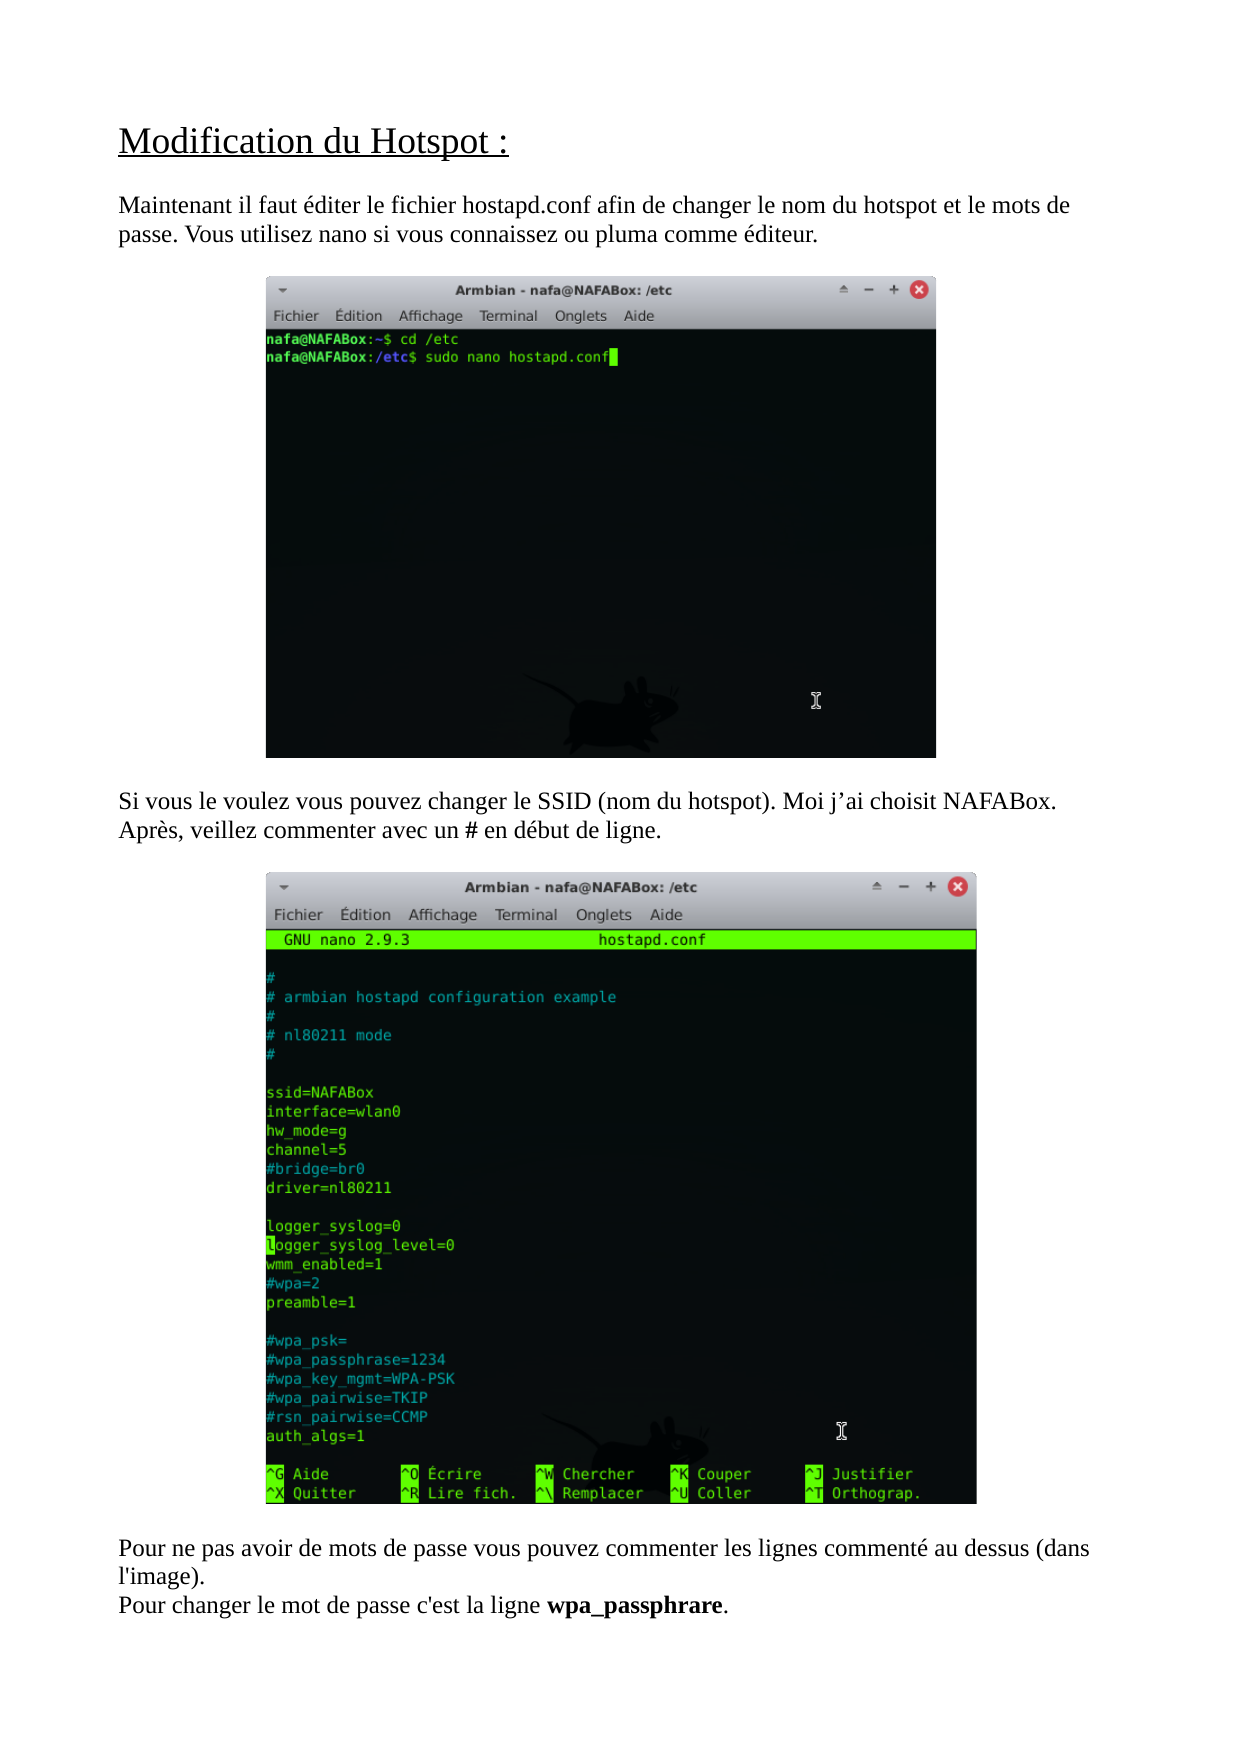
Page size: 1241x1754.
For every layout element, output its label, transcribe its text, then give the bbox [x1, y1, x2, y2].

picture [265, 276, 937, 758]
text Pour changer le mot de passe c'est la ligne wpa_passphrare. [118, 1590, 1122, 1619]
text Maintenant il faut éditer le fichier hostapd.conf afin de changer le nom du hotspot et le mots de passe. Vous utilisez nano si vous connaissez ou pluma comme éditeur. [118, 190, 1122, 247]
text Pour ne pas avoir de mots de passe vous pouvez commenter les lignes commenté au dessus (dans l'image). [118, 1533, 1122, 1590]
picture [265, 872, 977, 1504]
text Si vous le voulez vous pouvez changer le SSID (nom du hotspot). Moi j’ai choisit NAFABox. Après, veillez commenter avec un # en début de ligne. [118, 786, 1122, 844]
text Modification du Hotspot : [118, 118, 1122, 161]
